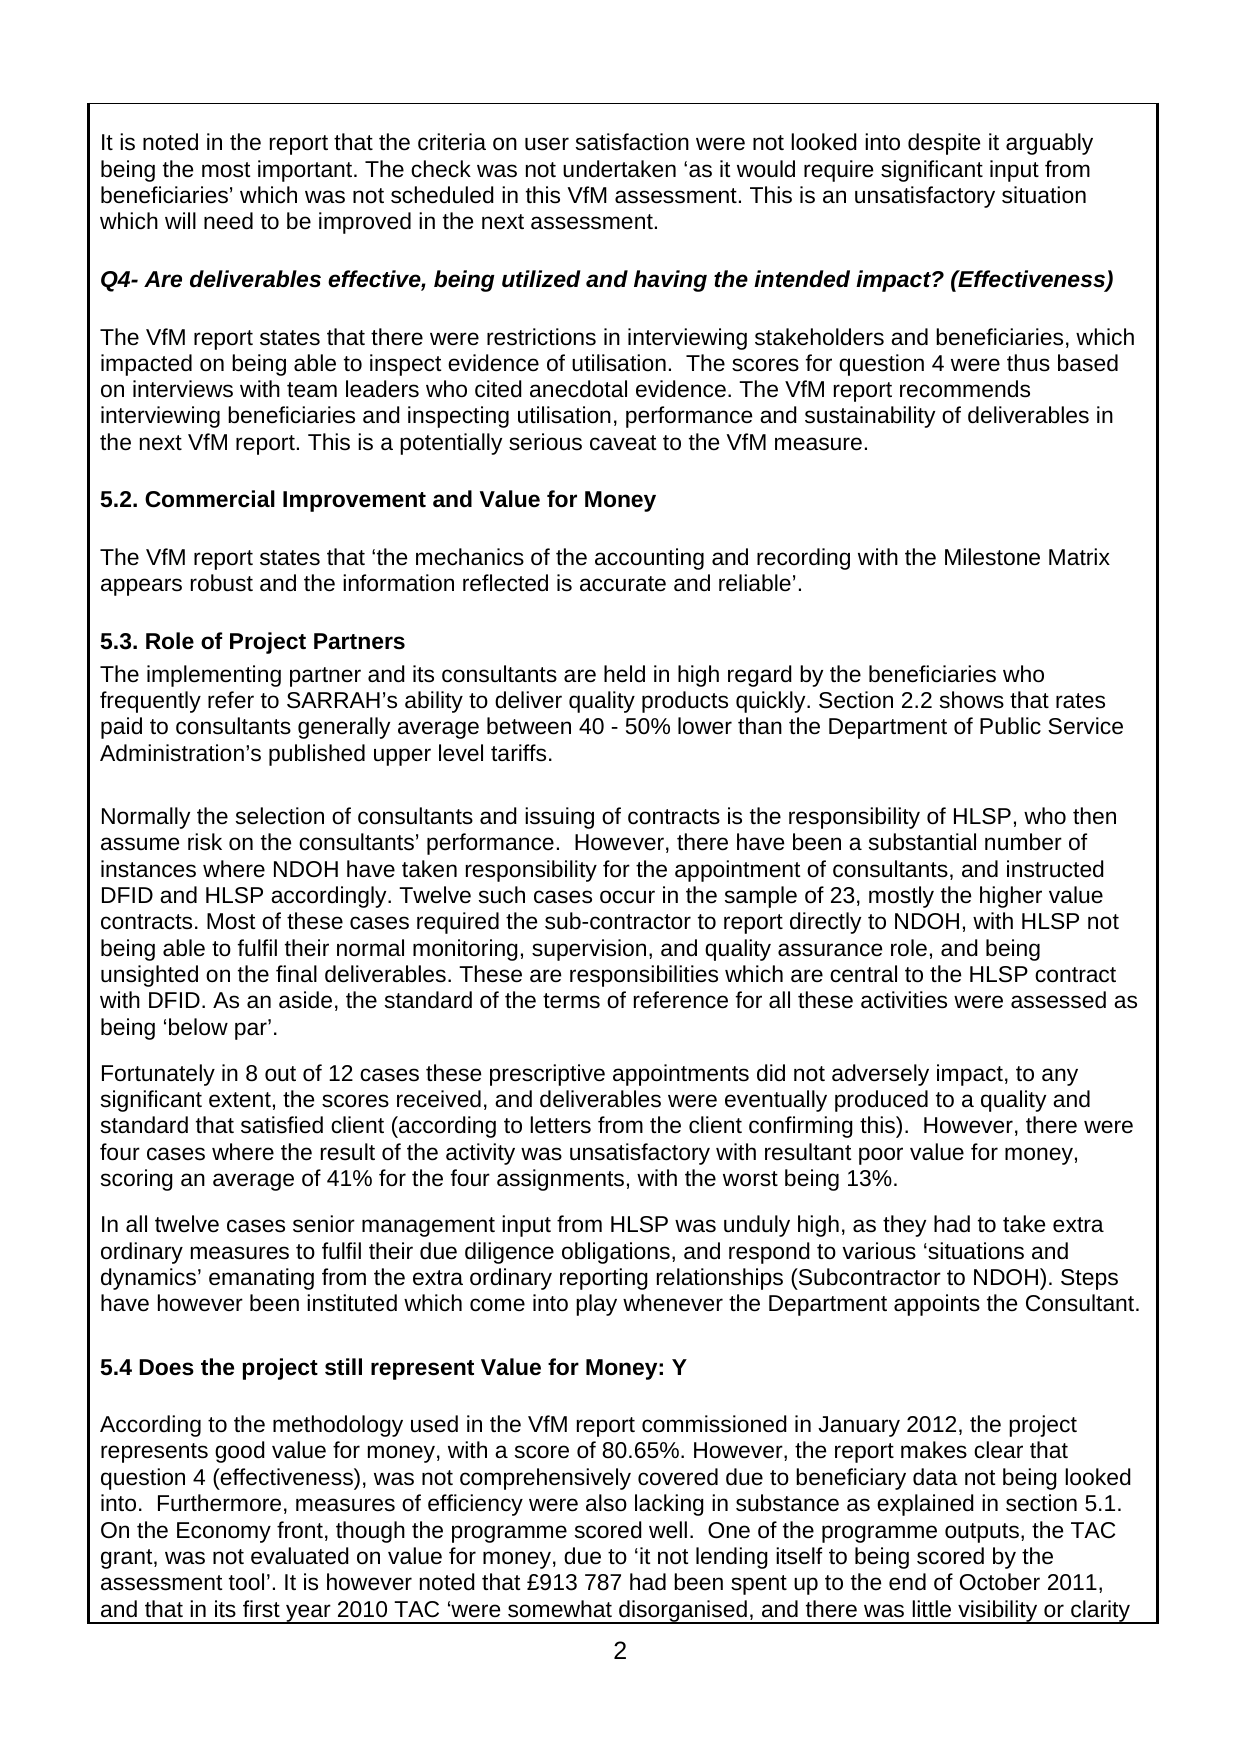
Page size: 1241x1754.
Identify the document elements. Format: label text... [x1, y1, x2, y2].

table_cell It is noted in the report that the criteria on user satisfaction were not looked into despite it arguably being the most important. The check was not undertaken ‘as it would require significant input from beneficiaries’ which was not scheduled in this VfM assessment. This is an unsatisfactory situation which will need to be improved in the next assessment. Q4- Are deliverables effective, being utilized and having the intended impact? (Effectiveness) The VfM report states that there were restrictions in interviewing stakeholders and beneficiaries, which impacted on being able to inspect evidence of utilisation. The scores for question 4 were thus based on interviews with team leaders who cited anecdotal evidence. The VfM report recommends interviewing beneficiaries and inspecting utilisation, performance and sustainability of deliverables in the next VfM report. This is a potentially serious caveat to the VfM measure. 5.2. Commercial Improvement and Value for Money The VfM report states that ‘the mechanics of the accounting and recording with the Milestone Matrix appears robust and the information reflected is accurate and reliable’. 5.3. Role of Project Partners The implementing partner and its consultants are held in high regard by the beneficiaries who frequently refer to SARRAH’s ability to deliver quality products quickly. Section 2.2 shows that rates paid to consultants generally average between 40 - 50% lower than the Department of Public Service Administration’s published upper level tariffs. Normally the selection of consultants and issuing of contracts is the responsibility of HLSP, who then assume risk on the consultants’ performance. However, there have been a substantial number of instances where NDOH have taken responsibility for the appointment of consultants, and instructed DFID and HLSP accordingly. Twelve such cases occur in the sample of 23, mostly the higher value contracts. Most of these cases required the sub-contractor to report directly to NDOH, with HLSP not being able to fulfil their normal monitoring, supervision, and quality assurance role, and being unsighted on the final deliverables. These are responsibilities which are central to the HLSP contract with DFID. As an aside, the standard of the terms of reference for all these activities were assessed as being ‘below par’. Fortunately in 8 out of 12 cases these prescriptive appointments did not adversely impact, to any significant extent, the scores received, and deliverables were eventually produced to a quality and standard that satisfied client (according to letters from the client confirming this). However, there were four cases where the result of the activity was unsatisfactory with resultant poor value for money, scoring an average of 41% for the four assignments, with the worst being 13%. In all twelve cases senior management input from HLSP was unduly high, as they had to take extra ordinary measures to fulfil their due diligence obligations, and respond to various ‘situations and dynamics’ emanating from the extra ordinary reporting relationships (Subcontractor to NDOH). Steps have however been instituted which come into play whenever the Department appoints the Consultant. 5.4 Does the project still represent Value for Money: Y According to the methodology used in the VfM report commissioned in January 2012, the project represents good value for money, with a score of 80.65%. However, the report makes clear that question 4 (effectiveness), was not comprehensively covered due to beneficiary data not being looked into. Furthermore, measures of efficiency were also lacking in substance as explained in section 5.1. On the Economy front, though the programme scored well. One of the programme outputs, the TAC grant, was not evaluated on value for money, due to ‘it not lending itself to being scored by the assessment tool’. It is however noted that £913 787 had been spent up to the end of October 2011, and that in its first year 2010 TAC ‘were somewhat disorganised, and there was little visibility or clarity [90, 104, 1156, 1622]
